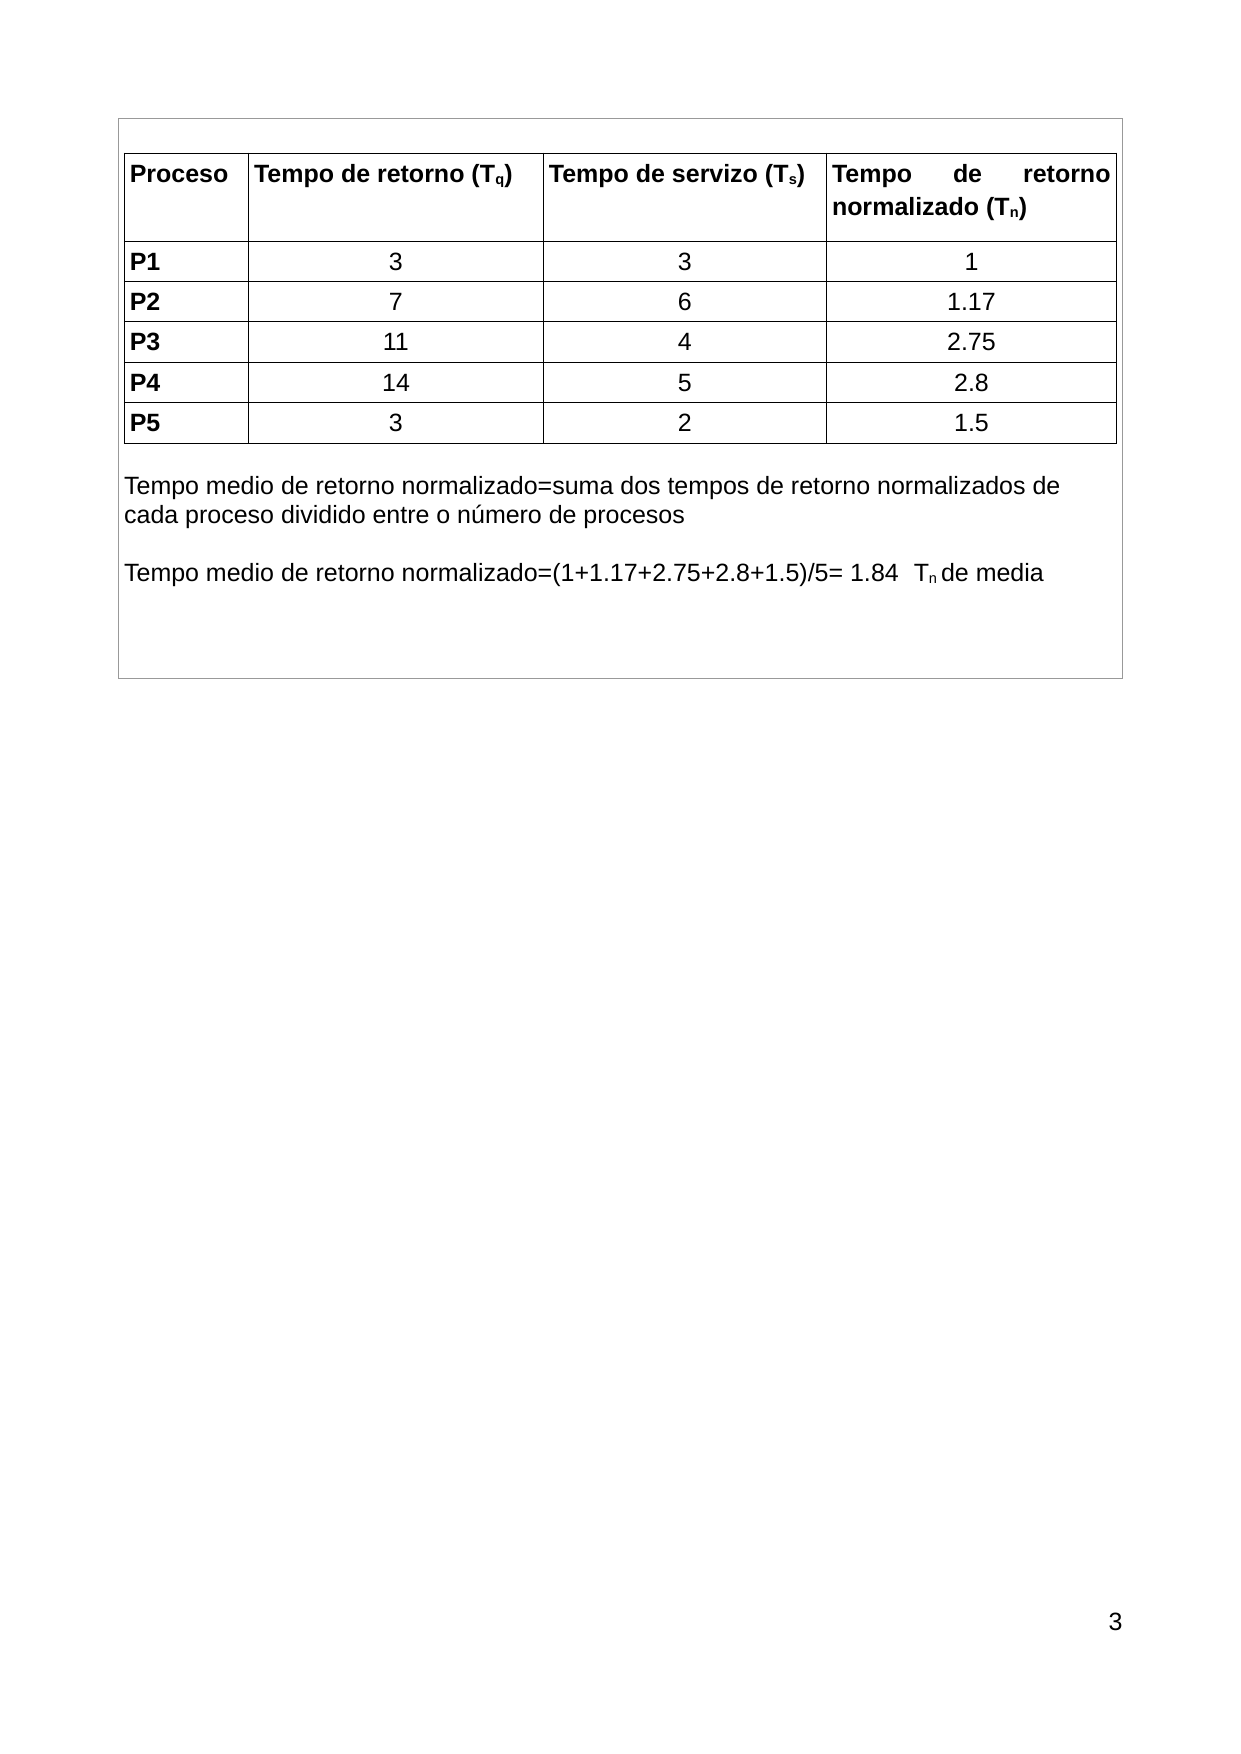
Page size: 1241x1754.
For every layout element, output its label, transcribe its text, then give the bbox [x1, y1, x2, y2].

table_cell P1 [125, 242, 248, 281]
table_header Tempo de servizo (Ts) [544, 154, 826, 241]
table_header Proceso [125, 154, 248, 241]
table_cell 2 [544, 403, 826, 442]
table_cell 2.8 [827, 363, 1116, 402]
table_cell 1 [827, 242, 1116, 281]
table_cell P3 [125, 322, 248, 362]
table_cell 3 [544, 242, 826, 281]
table_cell P5 [125, 403, 248, 442]
table_cell 3 [249, 403, 543, 442]
table_cell 2.75 [827, 322, 1116, 362]
table_cell 7 [249, 282, 543, 321]
table_header Tempo de retorno (Tq) [249, 154, 543, 241]
table_cell 14 [249, 363, 543, 402]
table_cell 1.5 [827, 403, 1116, 442]
table_cell P2 [125, 282, 248, 321]
table_cell a) Cronograma de planificación de procesos sabendo que o algoritmo que empregado polo sistema operativo é Shortest Job First (SJF) b) Calcula o tempo de saída (Tf) para cada un dos procesos c) Calcula o tempo de retorno (Tq) para cada un dos procesos d) Calcula o tempo de espera (Te) para cada un dos procesos Tempo medio de espera=suma dos tempos de espera de cada proceso dividido entre o número de procesos Tempo medio de espera=(1+7+9+1)/5= 3.6 Te de media e) Calcula o tempo de retorno normalizado (Tn=Tq/Ts) Tempo medio de retorno normalizado=suma dos tempos de retorno normalizados de cada proceso dividido entre o número de procesos Tempo medio de retorno normalizado=(1+1.17+2.75+2.8+1.5)/5= 1.84 Tn de media [119, 119, 1122, 678]
table_cell 4 [544, 322, 826, 362]
table_cell 11 [249, 322, 543, 362]
table_header Tempo de retorno normalizado (Tn) [827, 154, 1116, 241]
table_cell 3 [249, 242, 543, 281]
table_cell P4 [125, 363, 248, 402]
table_cell 1.17 [827, 282, 1116, 321]
table_cell 5 [544, 363, 826, 402]
table_cell 6 [544, 282, 826, 321]
